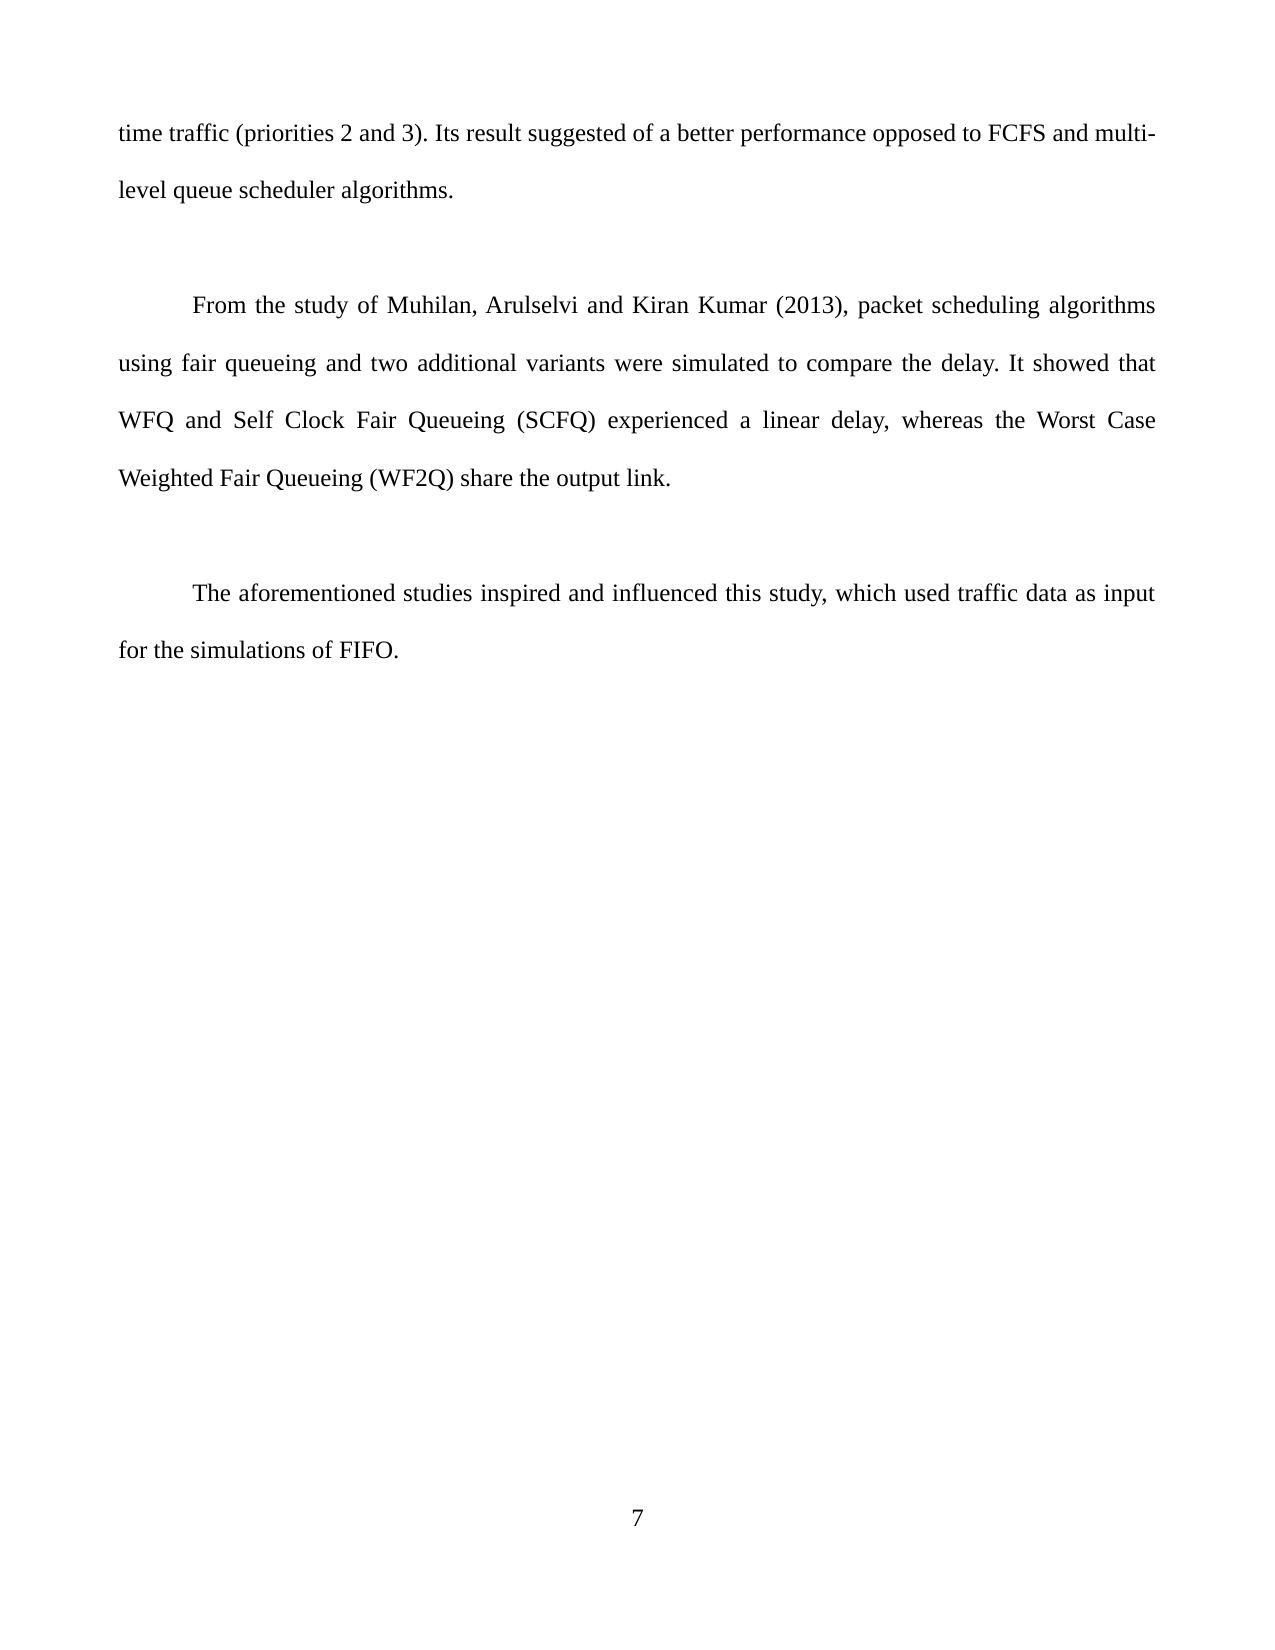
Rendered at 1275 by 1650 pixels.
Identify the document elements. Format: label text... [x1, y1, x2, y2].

text From the study of Muhilan, Arulselvi and Kiran Kumar (2013), packet scheduling algorithms using fair queueing and two additional variants were simulated to compare the delay. It showed that WFQ and Self Clock Fair Queueing (SCFQ) experienced a linear delay, whereas the Worst Case Weighted Fair Queueing (WF2Q) share the output link. [118, 291, 1157, 492]
text time traffic (priorities 2 and 3). Its result suggested of a better performance opposed to FCFS and multi-level queue scheduler algorithms. [118, 118, 1157, 204]
text The aforementioned studies inspired and influenced this study, which used traffic data as input for the simulations of FIFO. [118, 578, 1157, 664]
